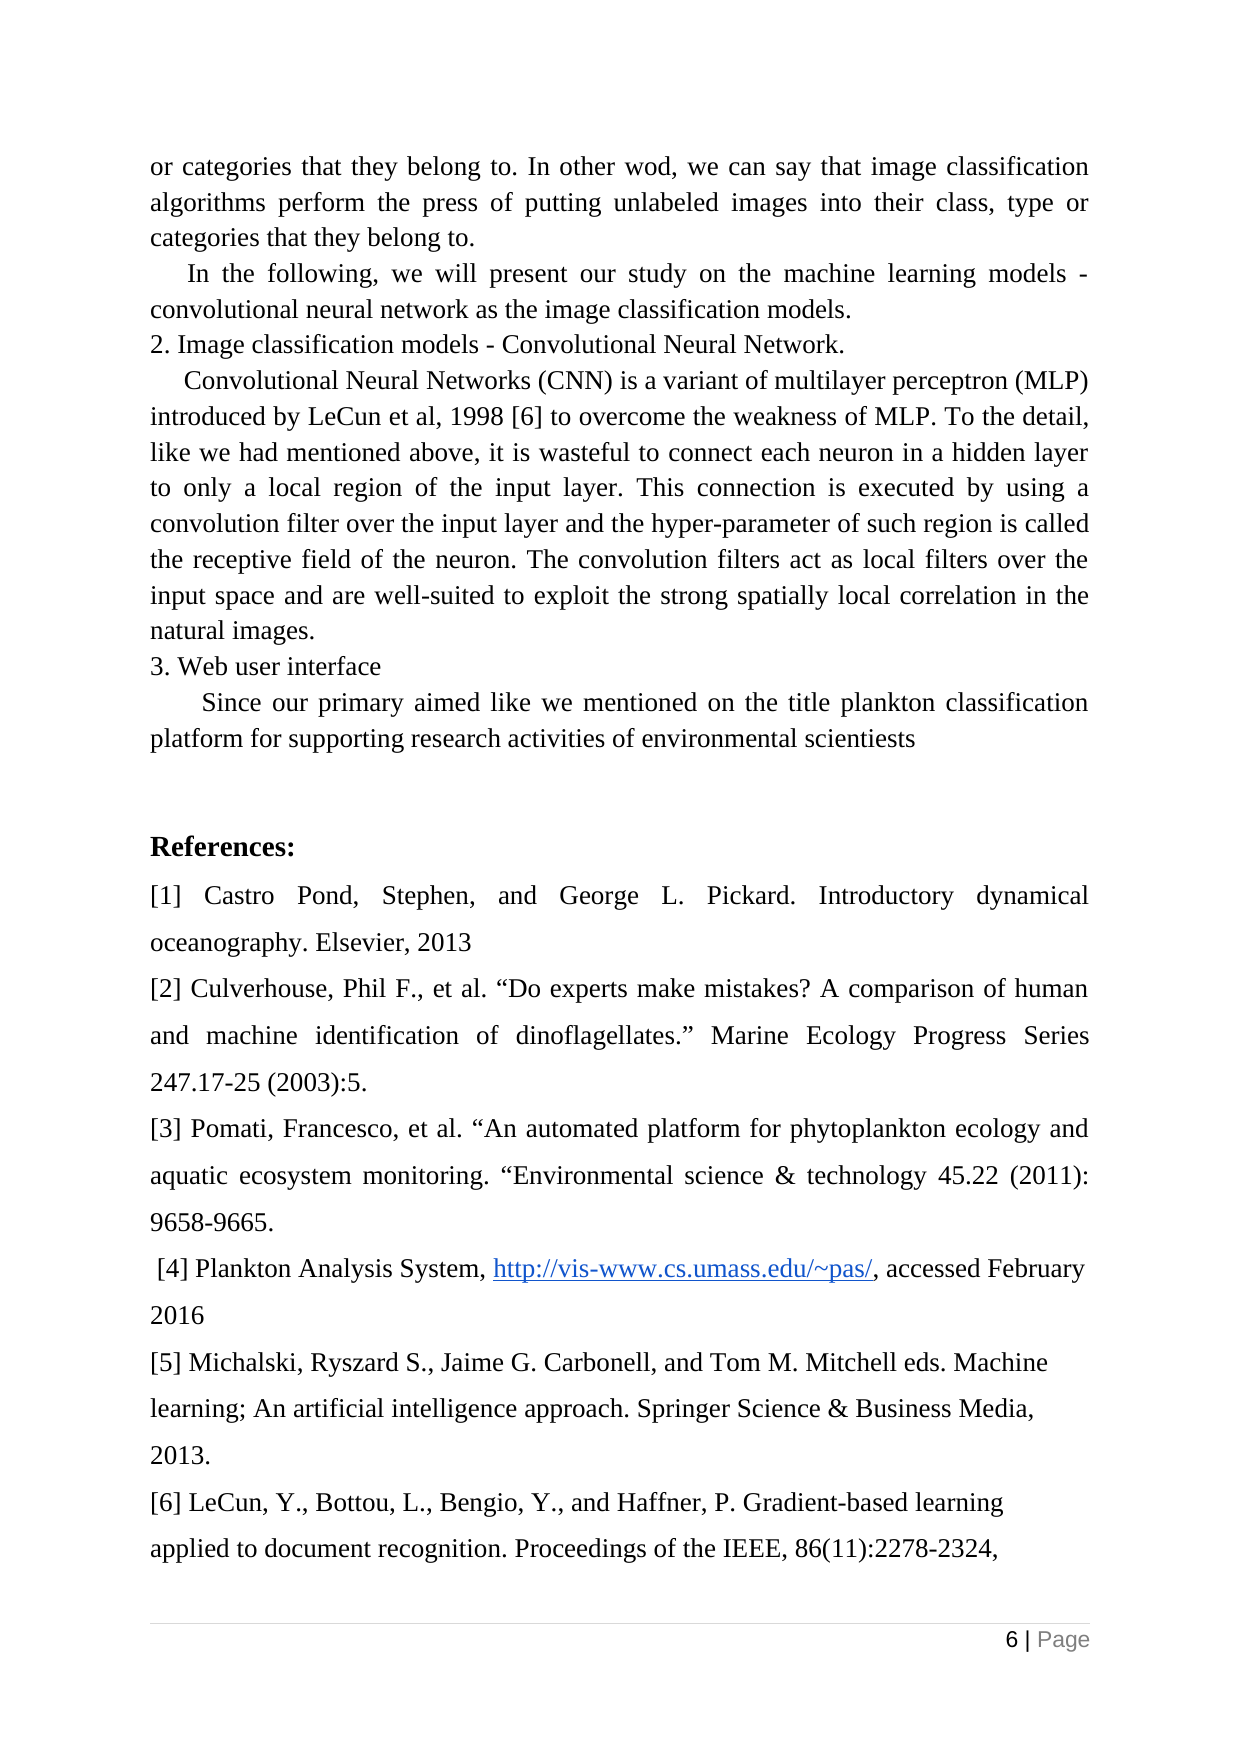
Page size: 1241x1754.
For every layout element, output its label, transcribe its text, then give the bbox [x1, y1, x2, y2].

text or categories that they belong to. In other wod, we can say that image classification algorithms perform the press of putting unlabeled images into their class, type or categories that they belong to. [150, 150, 1090, 253]
text Since our primary aimed like we mentioned on the title plankton classification platform for supporting research activities of environmental scientiests [150, 686, 1090, 753]
text [6] LeCun, Y., Bottou, L., Bengio, Y., and Haffner, P. Gradient-based learning applied to document recognition. Proceedings of the IEEE, 86(11):2278-2324, [150, 1486, 1090, 1564]
text In the following, we will present our study on the machine learning models - convolutional neural network as the image classification models. [150, 257, 1090, 324]
text [1] Castro Pond, Stephen, and George L. Pickard. Introductory dynamical oceanography. Elsevier, 2013 [150, 879, 1090, 957]
text [2] Culverhouse, Phil F., et al. “Do experts make mistakes? A comparison of human and machine identification of dinoflagellates.” Marine Ecology Progress Series 247.17-25 (2003):5. [150, 972, 1090, 1097]
text 2. Image classification models - Convolutional Neural Network. [150, 329, 1090, 360]
text 3. Web user interface [150, 650, 1090, 681]
text [3] Pomati, Francesco, et al. “An automated platform for phytoplankton ecology and aquatic ecosystem monitoring. “Environmental science & technology 45.22 (2011): 9658-9665. [150, 1112, 1090, 1237]
text [5] Michalski, Ryszard S., Jaime G. Carbonell, and Tom M. Mitchell eds. Machine learning; An artificial intelligence approach. Springer Science & Business Media, 2013. [150, 1346, 1090, 1470]
text [4] Plankton Analysis System, http://vis-www.cs.umass.edu/~pas/, accessed February 2016 [150, 1252, 1090, 1330]
text References: [150, 829, 1090, 862]
text Convolutional Neural Networks (CNN) is a variant of multilayer perceptron (MLP) introduced by LeCun et al, 1998 [6] to overcome the weakness of MLP. To the detail, like we had mentioned above, it is wasteful to connect each neuron in a hidden layer to only a local region of the input layer. This connection is executed by using a convolution filter over the input layer and the hyper-parameter of such region is called the receptive field of the neuron. The convolution filters act as local filters over the input space and are well-suited to exploit the strong spatially local correlation in the natural images. [150, 364, 1090, 646]
